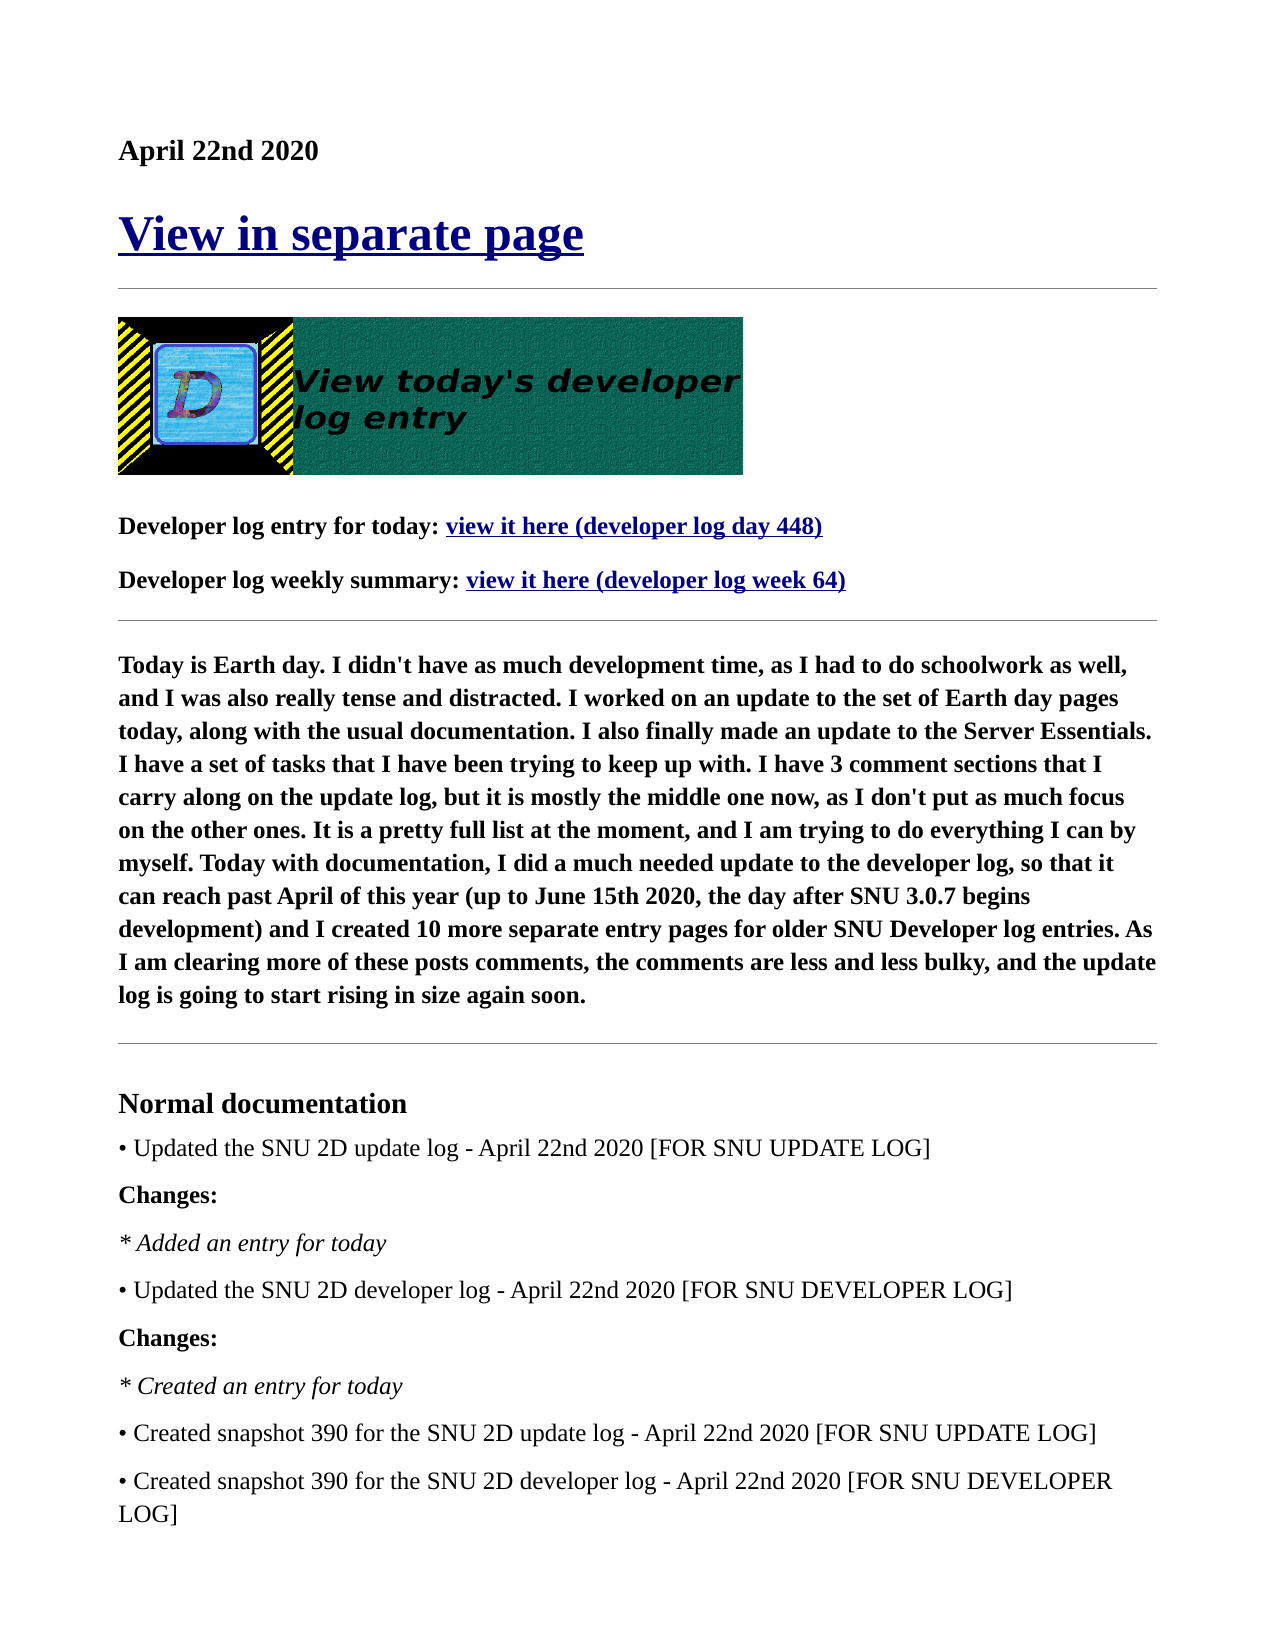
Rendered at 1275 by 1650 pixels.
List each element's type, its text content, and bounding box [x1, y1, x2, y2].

subtitle Developer log entry for today: view it here (developer log day 448) [118, 511, 1157, 540]
text • Updated the SNU 2D developer log - April 22nd 2020 [FOR SNU DEVELOPER LOG] [118, 1276, 1157, 1304]
subtitle View in separate page [118, 204, 1157, 261]
text • Updated the SNU 2D update log - April 22nd 2020 [FOR SNU UPDATE LOG] [118, 1133, 1157, 1161]
subtitle April 22nd 2020 [118, 133, 1157, 166]
text * Added an entry for today [118, 1228, 1157, 1257]
picture [118, 317, 744, 475]
text • Created snapshot 390 for the SNU 2D developer log - April 22nd 2020 [FOR SNU DEVELOPER LOG] [118, 1466, 1157, 1528]
subtitle Normal documentation [118, 1087, 1157, 1120]
text Today is Earth day. I didn't have as much development time, as I had to do schoolwork as well, and I was also really tense and distracted. I worked on an update to the set of Earth day pages today, along with the usual documentation. I also finally made an update to the Server Essentials. I have a set of tasks that I have been trying to keep up with. I have 3 comment sections that I carry along on the update log, but it is mostly the middle one now, as I don't put as much focus on the other ones. It is a pretty full list at the moment, and I am trying to do everything I can by myself. Today with documentation, I did a much needed update to the developer log, so that it can reach past April of this year (up to June 15th 2020, the day after SNU 3.0.7 begins development) and I created 10 more separate entry pages for older SNU Developer log entries. As I am clearing more of these posts comments, the comments are less and less bulky, and the update log is going to start rising in size again soon. [118, 650, 1157, 1009]
subtitle Developer log weekly summary: view it here (developer log week 64) [118, 565, 1157, 593]
text Changes: [118, 1323, 1157, 1352]
text • Created snapshot 390 for the SNU 2D update log - April 22nd 2020 [FOR SNU UPDATE LOG] [118, 1418, 1157, 1447]
text * Created an entry for today [118, 1371, 1157, 1399]
text Changes: [118, 1180, 1157, 1209]
